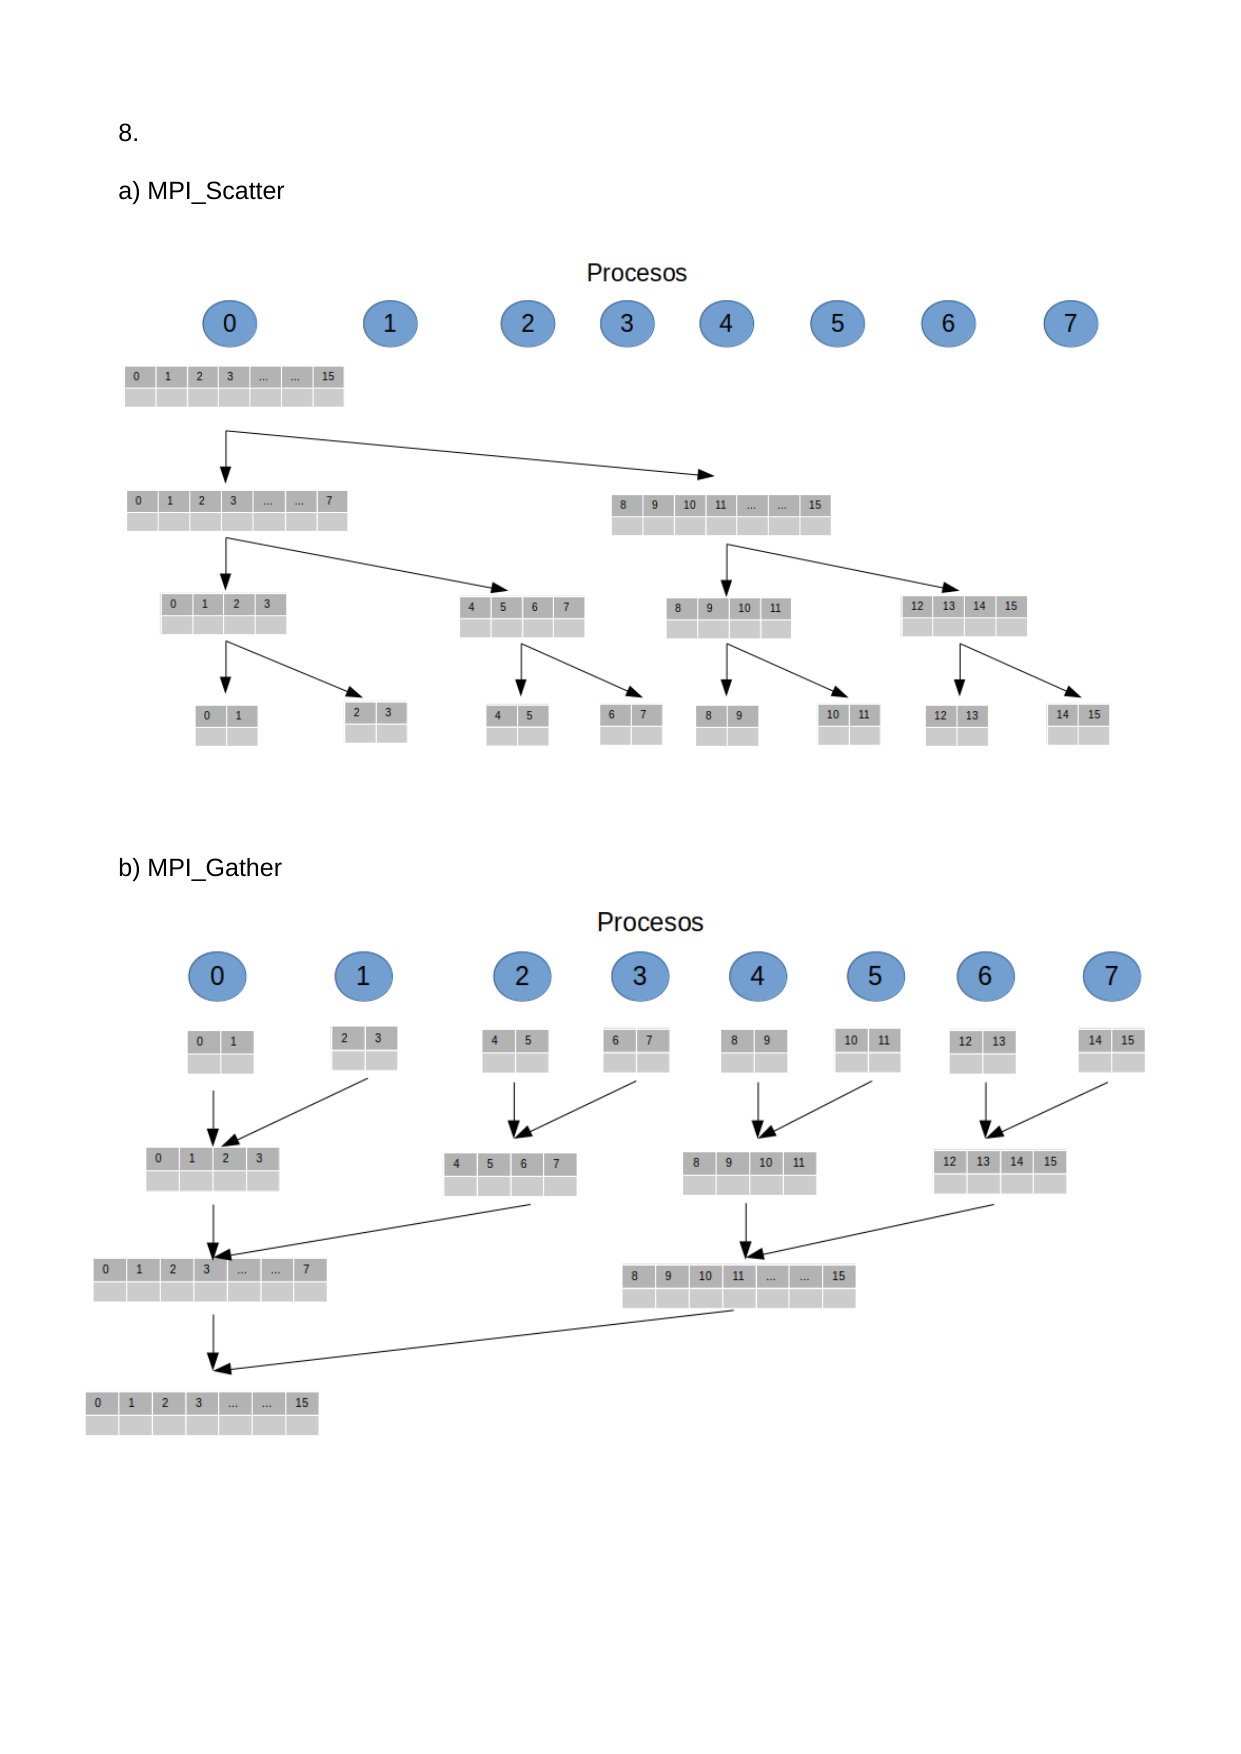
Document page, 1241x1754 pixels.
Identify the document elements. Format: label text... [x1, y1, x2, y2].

list 8. [118, 118, 1122, 147]
picture [79, 893, 1165, 1452]
list a) MPI_Scatter [118, 176, 1122, 205]
picture [110, 246, 1163, 795]
list b) MPI_Gather [118, 852, 1122, 881]
